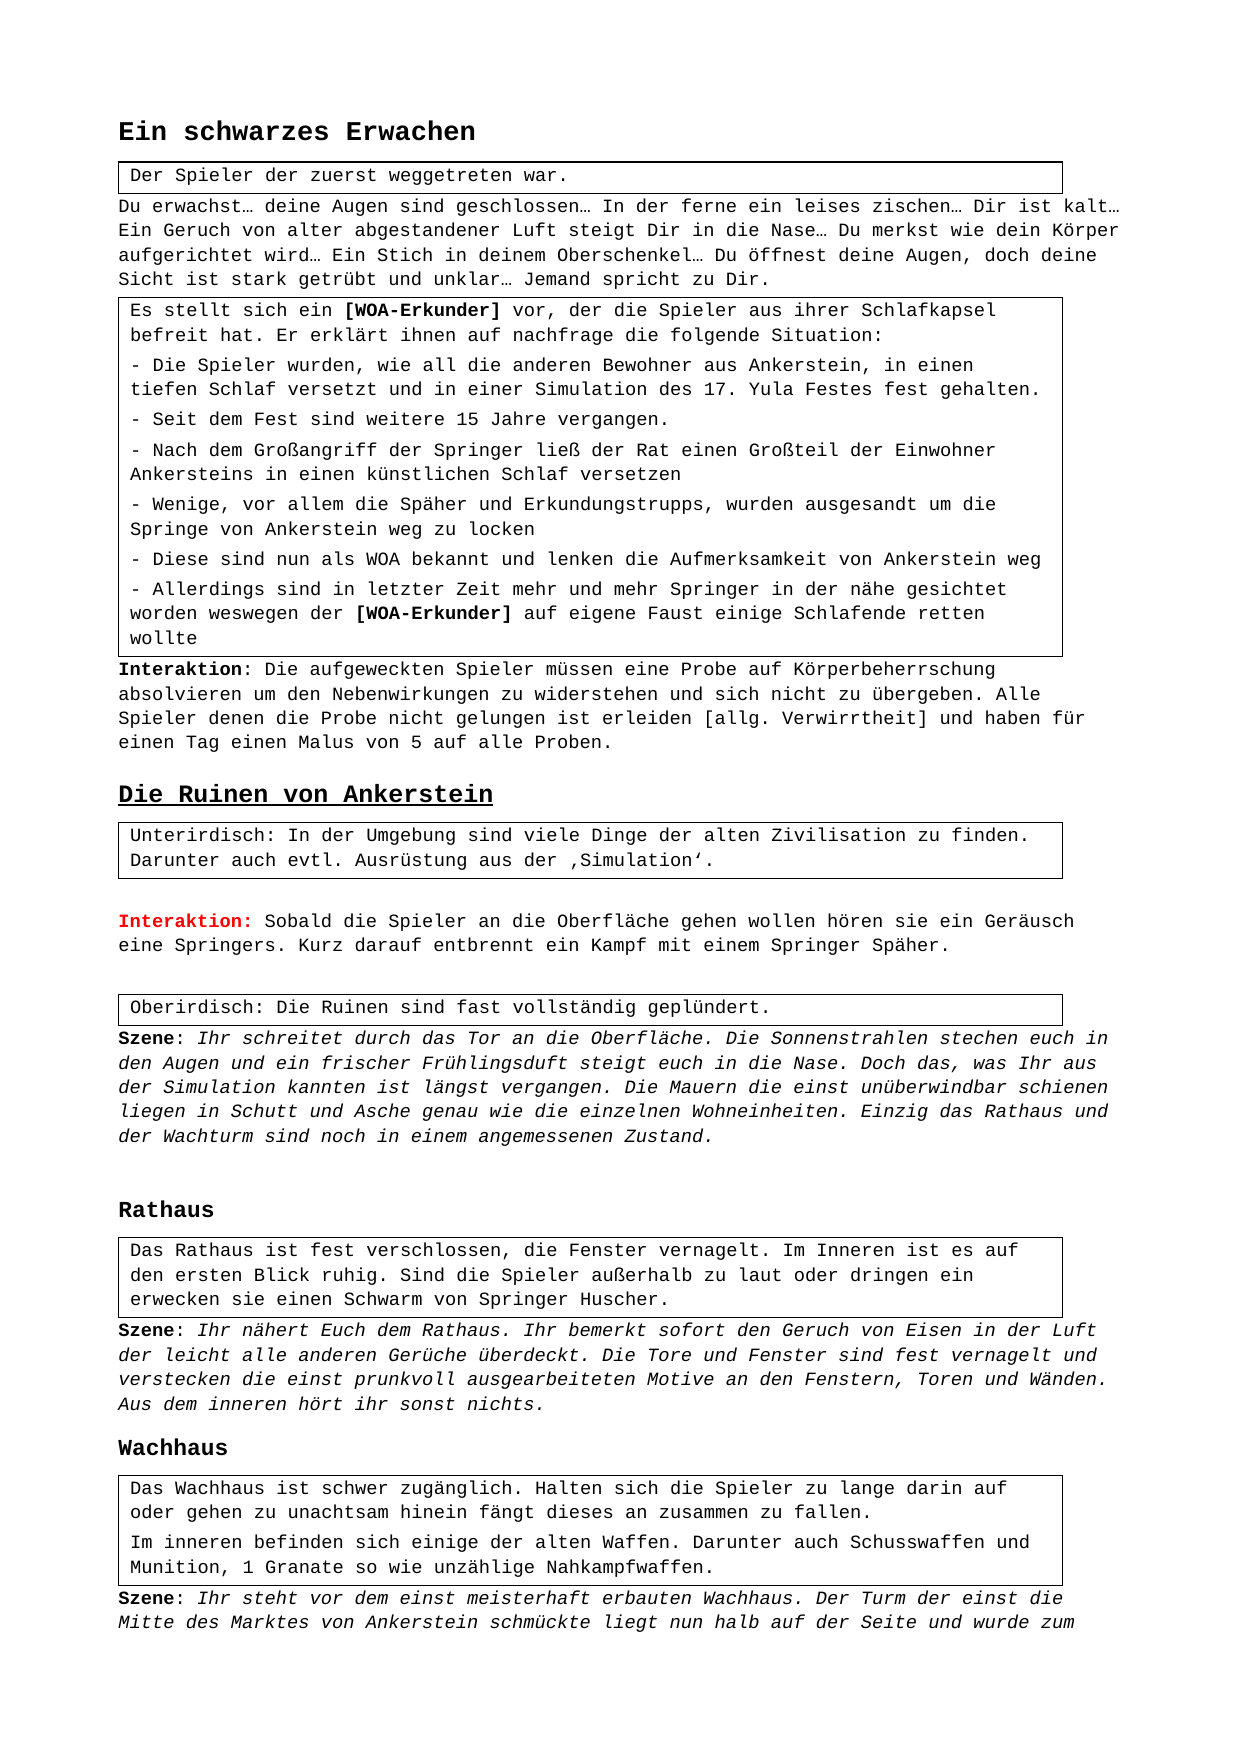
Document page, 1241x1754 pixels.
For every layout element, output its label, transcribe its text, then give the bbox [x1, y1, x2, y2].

table_header Das Rathaus ist fest verschlossen, die Fenster vernagelt. Im Inneren ist es auf den ersten Blick ruhig. Sind die Spieler außerhalb zu laut oder dringen ein erwecken sie einen Schwarm von Springer Huscher. [119, 1238, 1062, 1317]
subtitle Rathaus [118, 1199, 1122, 1224]
table_header Unterirdisch: In der Umgebung sind viele Dinge der alten Zivilisation zu finden. Darunter auch evtl. Ausrüstung aus der ‚Simulation‘. [119, 823, 1062, 878]
table_header Es stellt sich ein [WOA-Erkunder] vor, der die Spieler aus ihrer Schlafkapsel befreit hat. Er erklärt ihnen auf nachfrage die folgende Situation: - Die Spieler wurden, wie all die anderen Bewohner aus Ankerstein, in einen tiefen Schlaf versetzt und in einer Simulation des 17. Yula Festes fest gehalten. - Seit dem Fest sind weitere 15 Jahre vergangen. - Nach dem Großangriff der Springer ließ der Rat einen Großteil der Einwohner Ankersteins in einen künstlichen Schlaf versetzen - Wenige, vor allem die Späher und Erkundungstrupps, wurden ausgesandt um die Springe von Ankerstein weg zu locken - Diese sind nun als WOA bekannt und lenken die Aufmerksamkeit von Ankerstein weg - Allerdings sind in letzter Zeit mehr und mehr Springer in der nähe gesichtet worden weswegen der [WOA-Erkunder] auf eigene Faust einige Schlafende retten wollte [119, 298, 1062, 656]
text Interaktion: Die aufgeweckten Spieler müssen eine Probe auf Körperbeherrschung absolvieren um den Nebenwirkungen zu widerstehen und sich nicht zu übergeben. Alle Spieler denen die Probe nicht gelungen ist erleiden [allg. Verwirrtheit] und haben für einen Tag einen Malus von 5 auf alle Proben. [118, 660, 1122, 754]
subtitle Ein schwarzes Erwachen [118, 118, 1122, 149]
text Szene: Ihr schreitet durch das Tor an die Oberfläche. Die Sonnenstrahlen stechen euch in den Augen und ein frischer Frühlingsduft steigt euch in die Nase. Doch das, was Ihr aus der Simulation kannten ist längst vergangen. Die Mauern die einst unüberwindbar schienen liegen in Schutt und Asche genau wie die einzelnen Wohneinheiten. Einzig das Rathaus und der Wachturm sind noch in einem angemessenen Zustand. [118, 1029, 1122, 1148]
table_header Das Wachhaus ist schwer zugänglich. Halten sich die Spieler zu lange darin auf oder gehen zu unachtsam hinein fängt dieses an zusammen zu fallen. Im inneren befinden sich einige der alten Waffen. Darunter auch Schusswaffen und Munition, 1 Granate so wie unzählige Nahkampfwaffen. [119, 1476, 1062, 1585]
text Du erwachst… deine Augen sind geschlossen… In der ferne ein leises zischen… Dir ist kalt… Ein Geruch von alter abgestandener Luft steigt Dir in die Nase… Du merkst wie dein Körper aufgerichtet wird… Ein Stich in deinem Oberschenkel… Du öffnest deine Augen, doch deine Sicht ist stark getrübt und unklar… Jemand spricht zu Dir. [118, 197, 1122, 291]
subtitle Die Ruinen von Ankerstein [118, 781, 1122, 809]
text Interaktion: Sobald die Spieler an die Oberfläche gehen wollen hören sie ein Geräusch eine Springers. Kurz darauf entbrennt ein Kampf mit einem Springer Späher. [118, 912, 1122, 957]
table_header Der Spieler der zuerst weggetreten war. [119, 163, 1062, 193]
table_header Oberirdisch: Die Ruinen sind fast vollständig geplündert. [119, 995, 1062, 1025]
subtitle Wachhaus [118, 1436, 1122, 1462]
text Szene: Ihr steht vor dem einst meisterhaft erbauten Wachhaus. Der Turm der einst die Mitte des Marktes von Ankerstein schmückte liegt nun halb auf der Seite und wurde zum [118, 1589, 1122, 1634]
text Szene: Ihr nähert Euch dem Rathaus. Ihr bemerkt sofort den Geruch von Eisen in der Luft der leicht alle anderen Gerüche überdeckt. Die Tore und Fenster sind fest vernagelt und verstecken die einst prunkvoll ausgearbeiteten Motive an den Fenstern, Toren und Wänden. Aus dem inneren hört ihr sonst nichts. [118, 1321, 1122, 1416]
